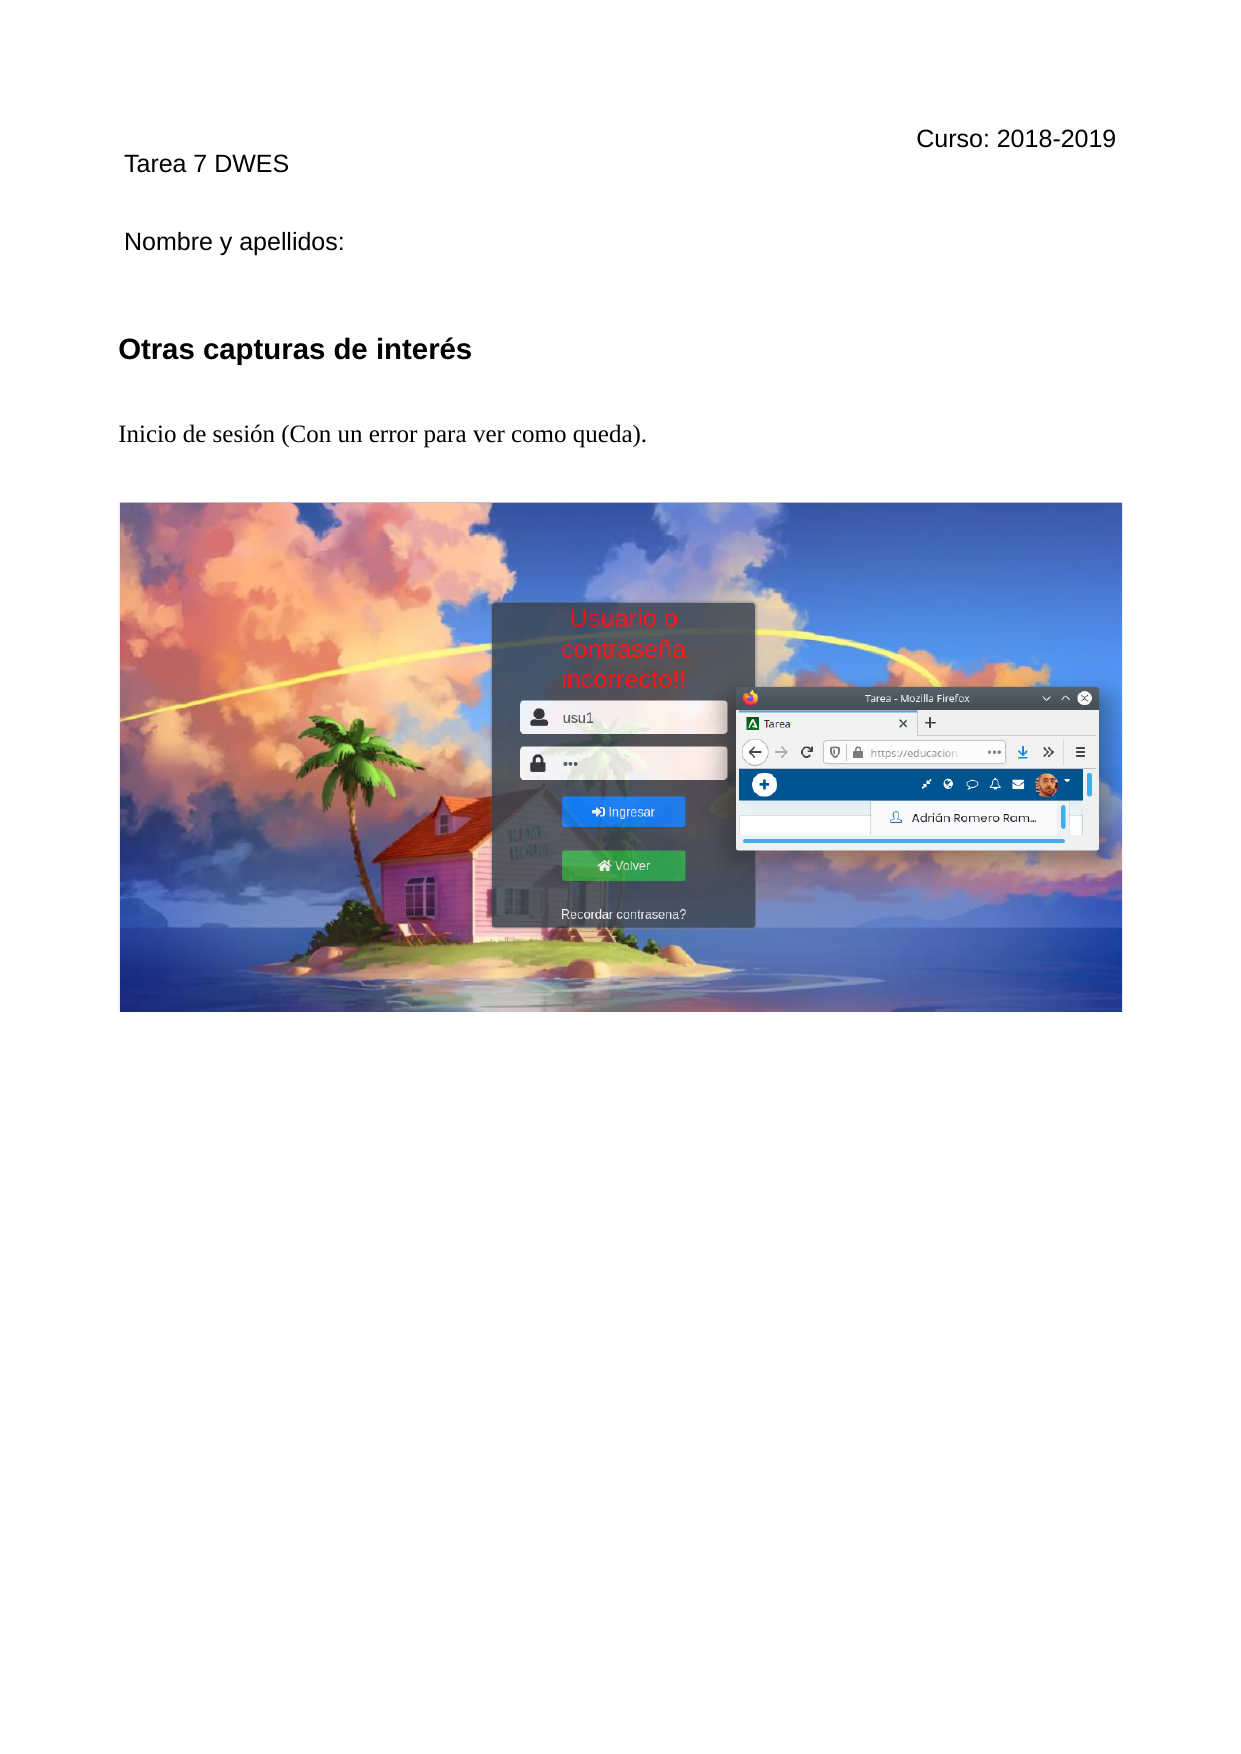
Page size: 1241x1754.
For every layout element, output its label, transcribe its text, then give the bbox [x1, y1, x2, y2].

subtitle Otras capturas de interés [118, 332, 1122, 366]
text Inicio de sesión (Con un error para ver como queda). [118, 419, 1122, 448]
picture [118, 502, 1123, 1012]
